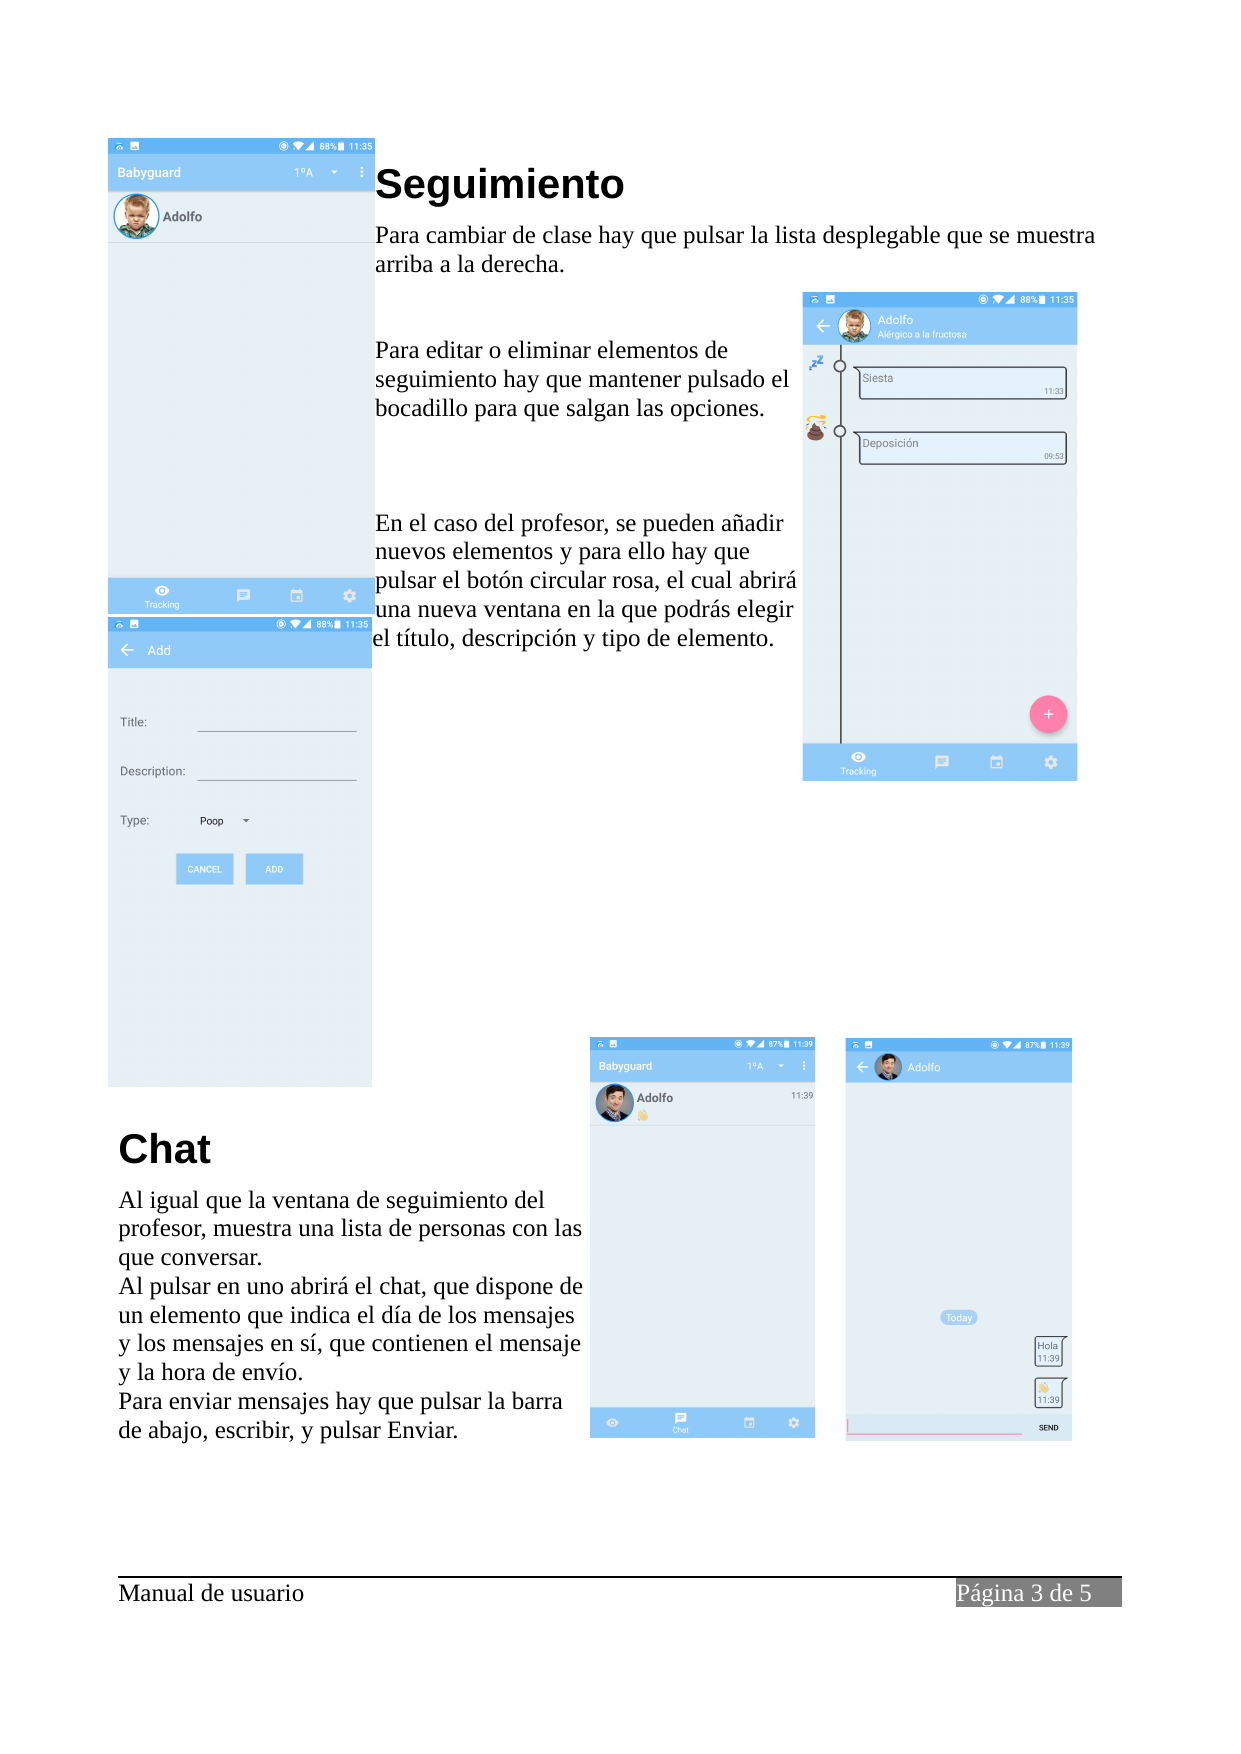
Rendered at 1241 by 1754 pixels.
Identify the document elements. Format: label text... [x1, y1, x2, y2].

text [1078, 508, 1122, 651]
text [1073, 1271, 1122, 1386]
subtitle [816, 1124, 845, 1172]
text Para enviar mensajes hay que pulsar la barra de abajo, escribir, y pulsar Enviar. [118, 1386, 1122, 1443]
subtitle Seguimiento [375, 160, 1122, 208]
text [1078, 335, 1122, 421]
text Para cambiar de clase hay que pulsar la lista desplegable que se muestra arriba a la derecha. [375, 220, 1122, 278]
picture [845, 1038, 1073, 1441]
picture [590, 1037, 816, 1438]
text Al igual que la ventana de seguimiento del profesor, muestra una lista de personas con las que conversar. [118, 1185, 590, 1271]
picture [107, 138, 375, 614]
picture [802, 292, 1078, 781]
text [1073, 1185, 1122, 1271]
text En el caso del profesor, se pueden añadir nuevos elementos y para ello hay que pulsar el botón circular rosa, el cual abrirá una nueva ventana en la que podrás elegir el título, descripción y tipo de elemento. [118, 508, 802, 651]
text Para editar o eliminar elementos de seguimiento hay que mantener pulsado el bocadillo para que salgan las opciones. [375, 335, 802, 421]
subtitle Chat [118, 1124, 590, 1172]
picture [107, 617, 372, 1087]
text Al pulsar en uno abrirá el chat, que dispone de un elemento que indica el día de los mensajes y los mensajes en sí, que contienen el mensaje y la hora de envío. [118, 1271, 590, 1386]
text [816, 1271, 845, 1386]
text [816, 1185, 845, 1271]
subtitle [1073, 1124, 1122, 1172]
